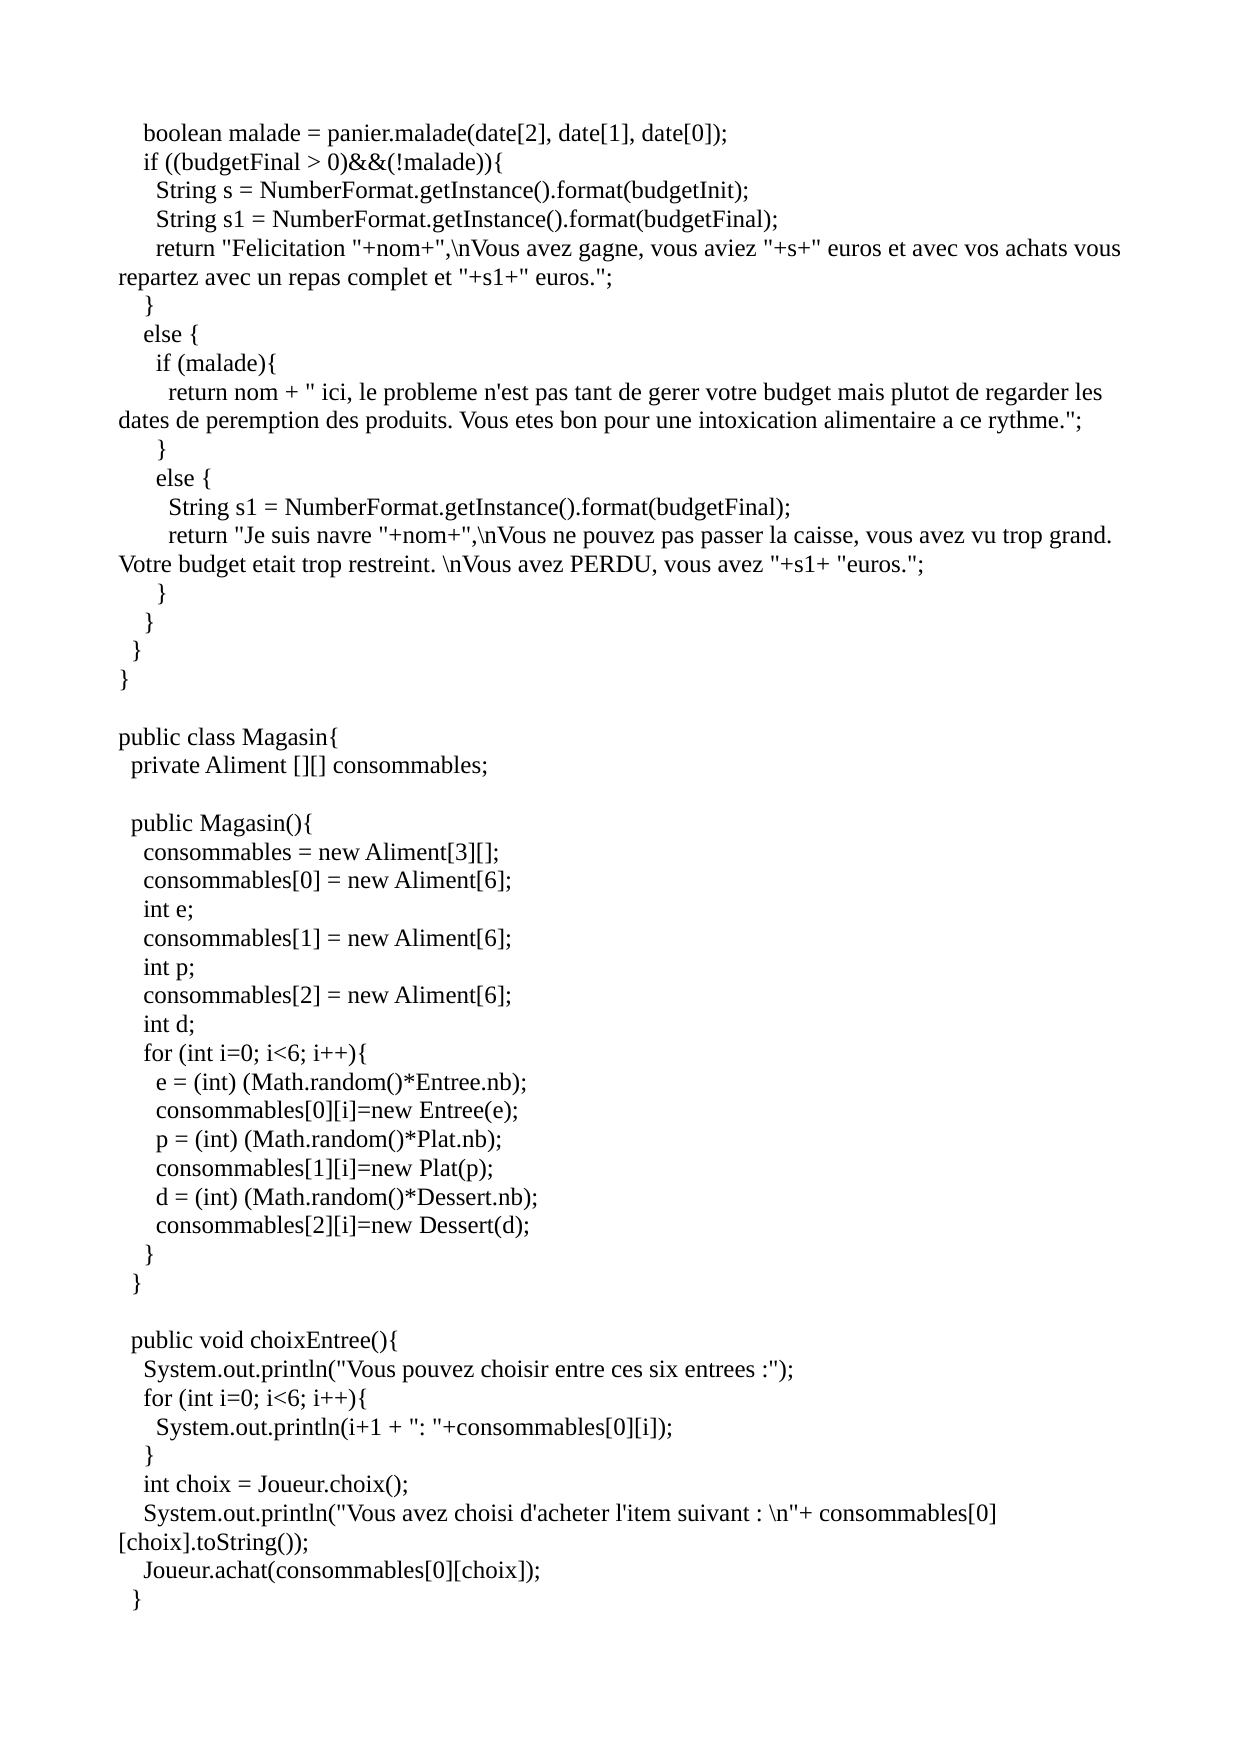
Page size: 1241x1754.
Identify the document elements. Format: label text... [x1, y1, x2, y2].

text String s1 = NumberFormat.getInstance().format(budgetFinal); [118, 492, 1122, 521]
text int d; [118, 1009, 1122, 1038]
text System.out.println(i+1 + ": "+consommables[0][i]); [118, 1412, 1122, 1441]
text private Aliment [][] consommables; [118, 751, 1122, 779]
text } [118, 636, 1122, 664]
text } [118, 1441, 1122, 1469]
text if (malade){ [118, 348, 1122, 377]
text int e; [118, 894, 1122, 923]
text public class Magasin{ [118, 722, 1122, 751]
text } [118, 578, 1122, 607]
text consommables[1] = new Aliment[6]; [118, 923, 1122, 952]
text System.out.println("Vous avez choisi d'acheter l'item suivant : \n"+ consommables[0][choix].toString()); [118, 1498, 1122, 1556]
text } [118, 434, 1122, 463]
text System.out.println("Vous pouvez choisir entre ces six entrees :"); [118, 1354, 1122, 1383]
text return nom + " ici, le probleme n'est pas tant de gerer votre budget mais plutot de regarder les dates de peremption des produits. Vous etes bon pour une intoxication alimentaire a ce rythme."; [118, 377, 1122, 434]
text consommables = new Aliment[3][]; [118, 837, 1122, 866]
text public void choixEntree(){ [118, 1326, 1122, 1354]
text else { [118, 319, 1122, 348]
text } [118, 1584, 1122, 1613]
text else { [118, 463, 1122, 492]
text return "Je suis navre "+nom+",\nVous ne pouvez pas passer la caisse, vous avez vu trop grand. Votre budget etait trop restreint. \nVous avez PERDU, vous avez "+s1+ "euros."; [118, 521, 1122, 578]
text int p; [118, 952, 1122, 981]
text consommables[2][i]=new Dessert(d); [118, 1211, 1122, 1239]
text public Magasin(){ [118, 808, 1122, 837]
text for (int i=0; i<6; i++){ [118, 1038, 1122, 1067]
text } [118, 664, 1122, 693]
text e = (int) (Math.random()*Entree.nb); [118, 1067, 1122, 1096]
text d = (int) (Math.random()*Dessert.nb); [118, 1182, 1122, 1211]
text String s = NumberFormat.getInstance().format(budgetInit); [118, 176, 1122, 204]
text return "Felicitation "+nom+",\nVous avez gagne, vous aviez "+s+" euros et avec vos achats vous repartez avec un repas complet et "+s1+" euros."; [118, 233, 1122, 291]
text if ((budgetFinal > 0)&&(!malade)){ [118, 147, 1122, 176]
text p = (int) (Math.random()*Plat.nb); [118, 1124, 1122, 1153]
text } [118, 291, 1122, 319]
text Joueur.achat(consommables[0][choix]); [118, 1556, 1122, 1584]
text } [118, 607, 1122, 636]
text consommables[0] = new Aliment[6]; [118, 866, 1122, 894]
text for (int i=0; i<6; i++){ [118, 1383, 1122, 1412]
text consommables[0][i]=new Entree(e); [118, 1096, 1122, 1124]
text consommables[2] = new Aliment[6]; [118, 981, 1122, 1009]
text String s1 = NumberFormat.getInstance().format(budgetFinal); [118, 204, 1122, 233]
text int choix = Joueur.choix(); [118, 1469, 1122, 1498]
text boolean malade = panier.malade(date[2], date[1], date[0]); [118, 118, 1122, 147]
text consommables[1][i]=new Plat(p); [118, 1153, 1122, 1182]
text } [118, 1268, 1122, 1297]
text } [118, 1239, 1122, 1268]
